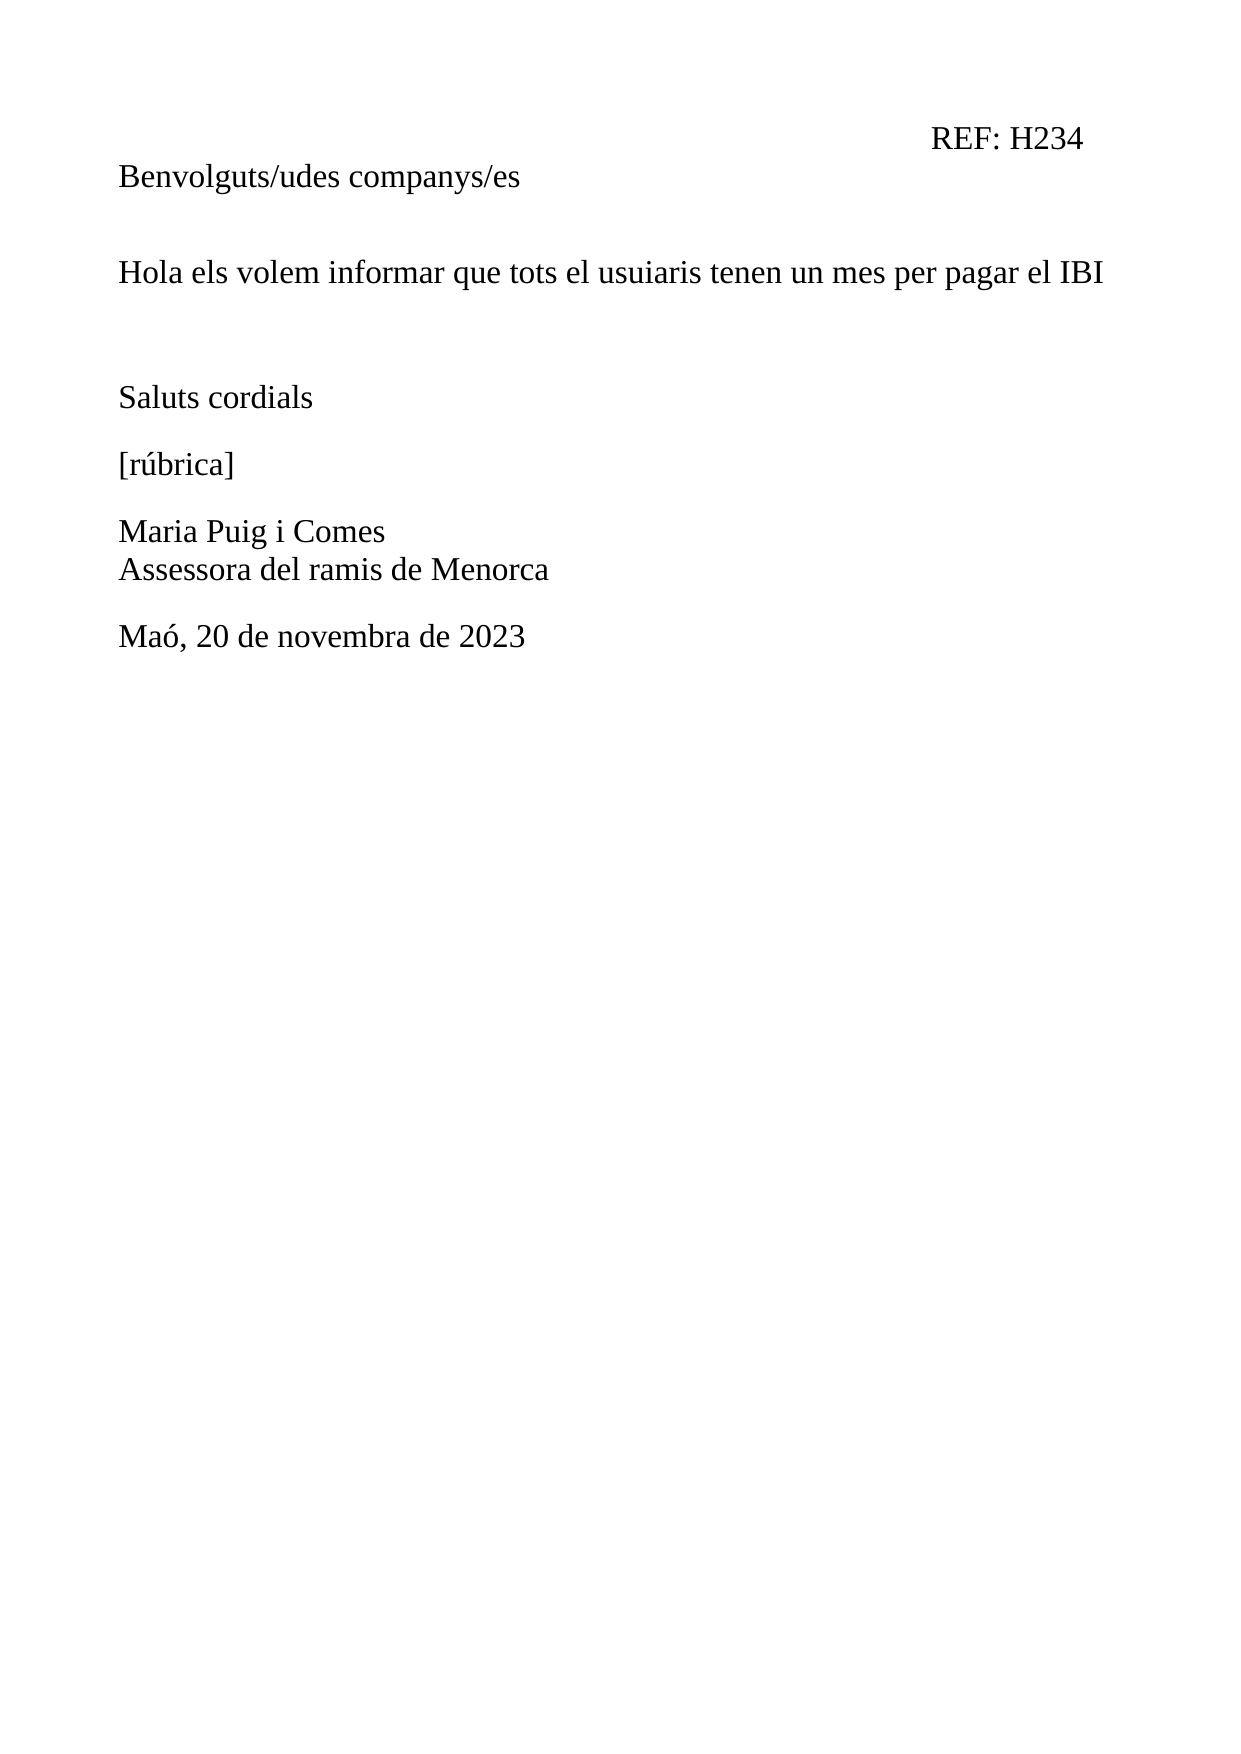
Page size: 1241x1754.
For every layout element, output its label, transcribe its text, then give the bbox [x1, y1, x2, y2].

text [rúbrica] [118, 444, 1122, 482]
text REF: H234 [118, 118, 1122, 156]
text Maó, 20 de novembra de 2023 [118, 616, 1122, 655]
text Assessora del ramis de Menorca [118, 549, 1122, 588]
text Maria Puig i Comes [118, 511, 1122, 549]
text Benvolguts/udes companys/es [118, 156, 1122, 195]
text Saluts cordials [118, 377, 1122, 415]
text Hola els volem informar que tots el usuiaris tenen un mes per pagar el IBI [118, 252, 1122, 291]
